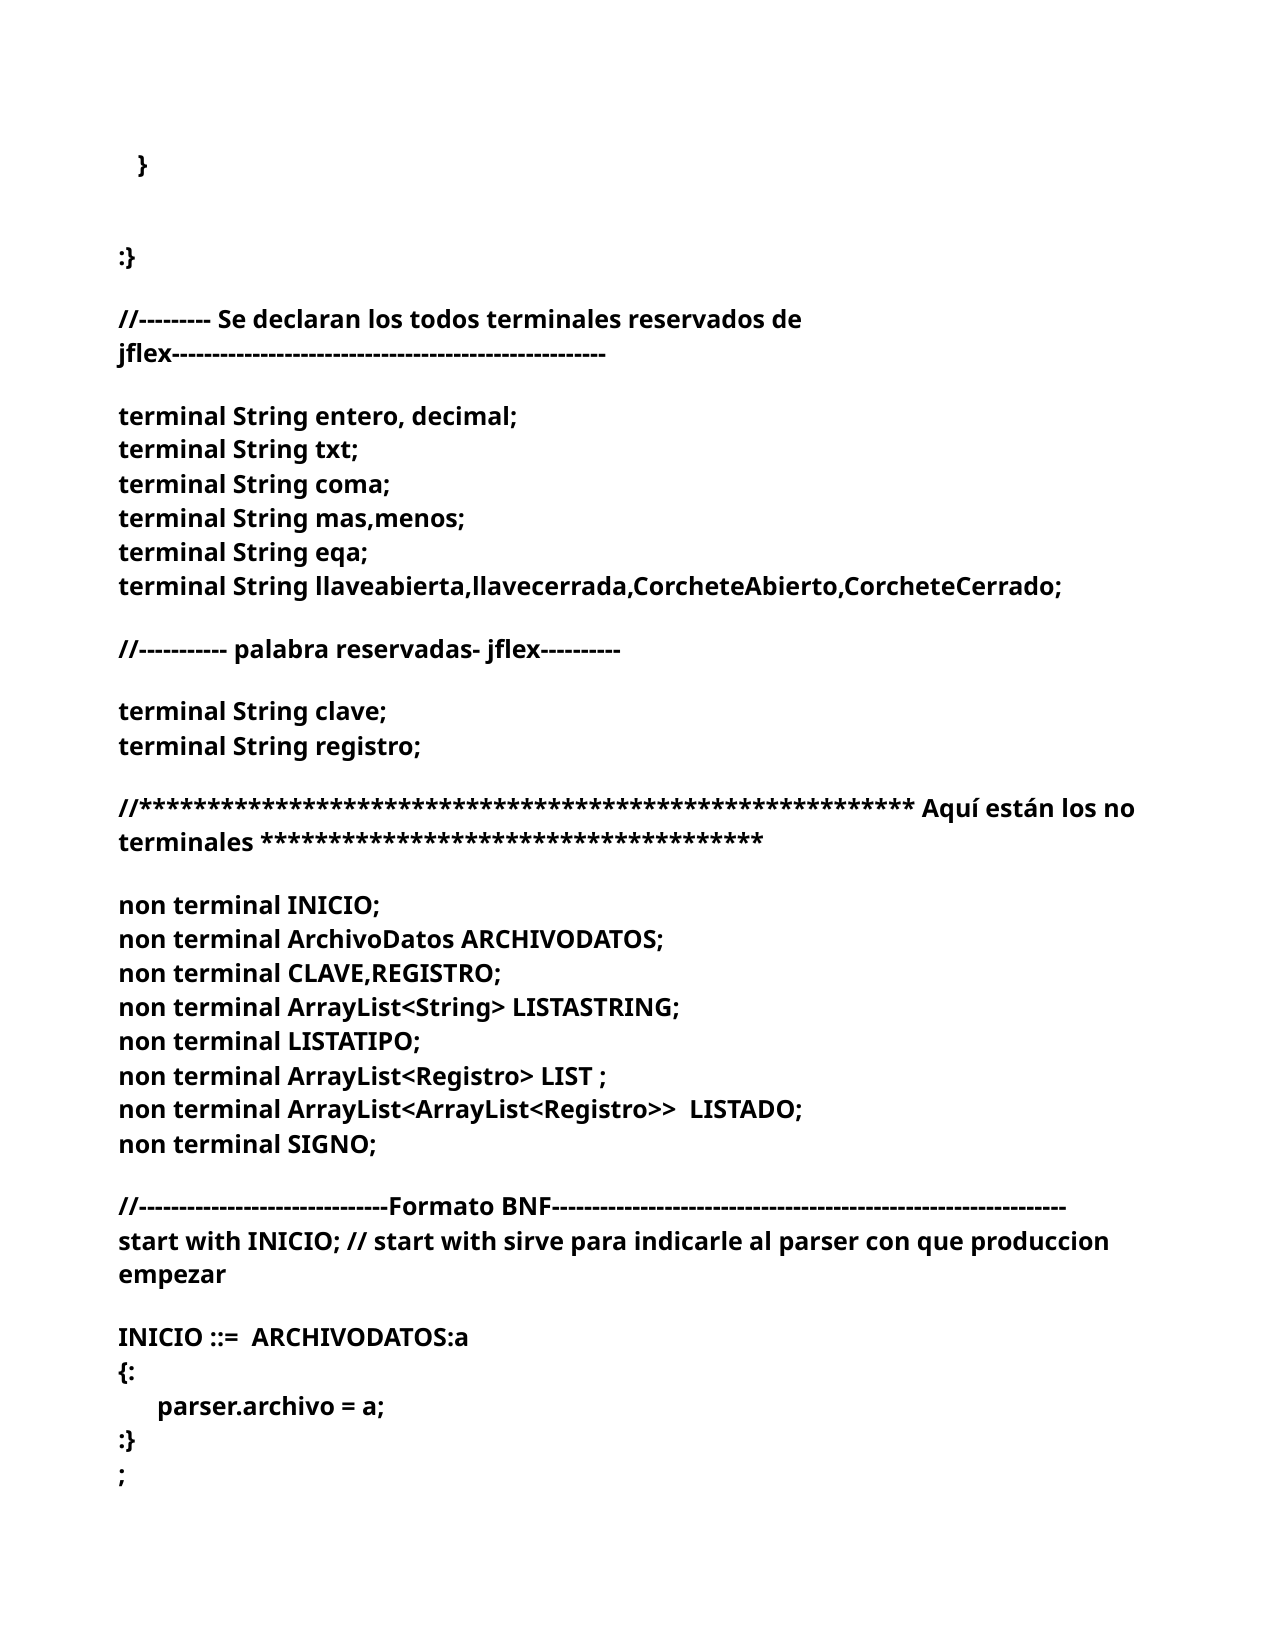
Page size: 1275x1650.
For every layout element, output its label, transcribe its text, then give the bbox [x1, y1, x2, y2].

text terminal String coma; [118, 466, 1157, 500]
text {: [118, 1354, 1157, 1388]
text non terminal ArrayList<Registro> LIST ; [118, 1058, 1157, 1092]
text terminal String eqa; [118, 534, 1157, 568]
text non terminal ArrayList<ArrayList<Registro>> LISTADO; [118, 1092, 1157, 1126]
text terminal String clave; [118, 694, 1157, 728]
text //********************************************************* Aquí están los no terminales ************************************* [118, 791, 1157, 859]
text //--------- Se declaran los todos terminales reservados de jflex------------------------------------------------------ [118, 301, 1157, 369]
text non terminal CLAVE,REGISTRO; [118, 956, 1157, 990]
text terminal String llaveabierta,llavecerrada,CorcheteAbierto,CorcheteCerrado; [118, 568, 1157, 602]
text terminal String mas,menos; [118, 500, 1157, 534]
text parser.archivo = a; [118, 1388, 1157, 1422]
text //----------- palabra reservadas- jflex---------- [118, 631, 1157, 665]
text //-------------------------------Formato BNF---------------------------------------------------------------- [118, 1189, 1157, 1223]
text non terminal INICIO; [118, 888, 1157, 922]
text terminal String txt; [118, 432, 1157, 466]
text } [118, 147, 1157, 181]
text start with INICIO; // start with sirve para indicarle al parser con que produccion empezar [118, 1223, 1157, 1291]
text terminal String entero, decimal; [118, 398, 1157, 432]
text :} [118, 238, 1157, 272]
text terminal String registro; [118, 728, 1157, 762]
text INICIO ::= ARCHIVODATOS:a [118, 1320, 1157, 1354]
text non terminal LISTATIPO; [118, 1024, 1157, 1058]
text ; [118, 1456, 1157, 1490]
text non terminal ArchivoDatos ARCHIVODATOS; [118, 922, 1157, 956]
text :} [118, 1422, 1157, 1456]
text non terminal SIGNO; [118, 1126, 1157, 1160]
text non terminal ArrayList<String> LISTASTRING; [118, 990, 1157, 1024]
